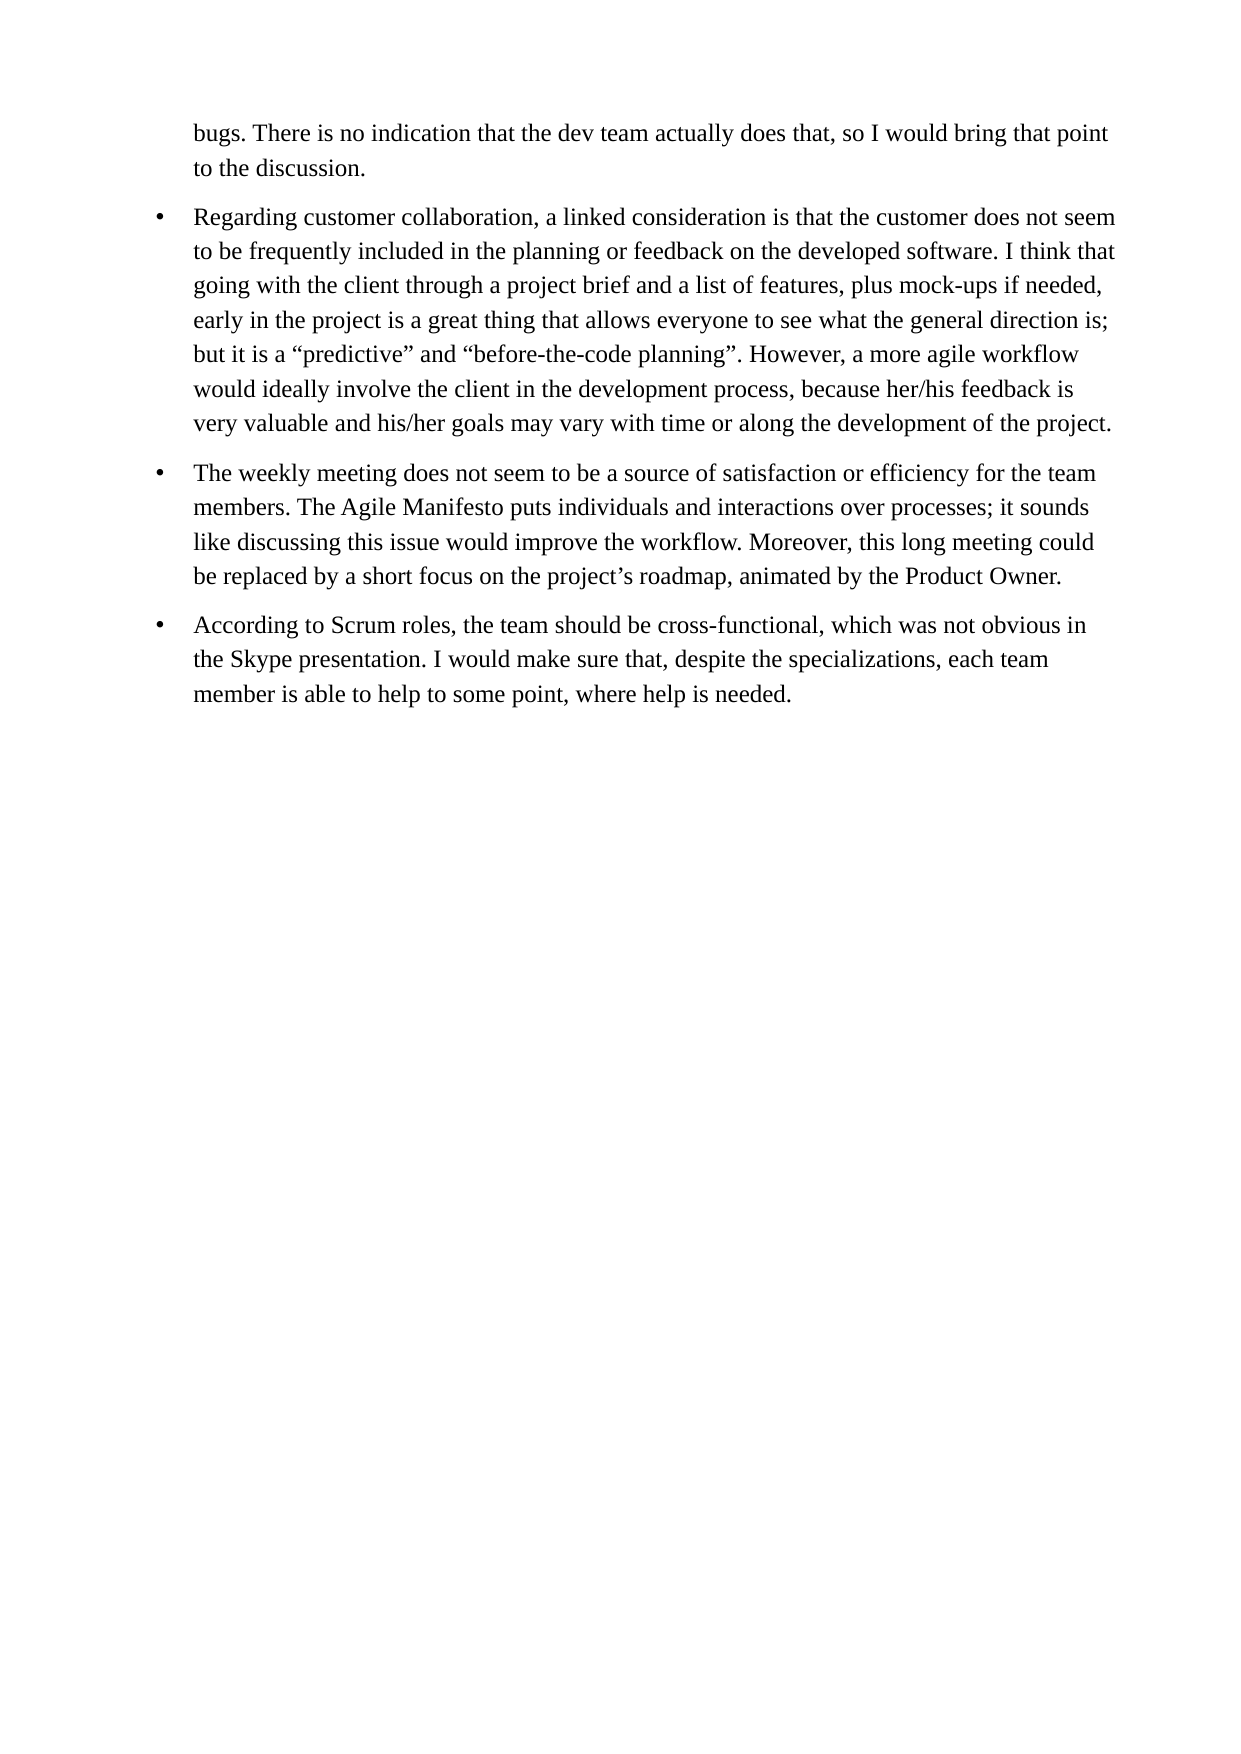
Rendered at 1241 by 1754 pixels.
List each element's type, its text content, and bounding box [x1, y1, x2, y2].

list Regarding customer collaboration, a linked consideration is that the customer does not seem to be frequently included in the planning or feedback on the developed software. I think that going with the client through a project brief and a list of features, plus mock-ups if needed, early in the project is a great thing that allows everyone to see what the general direction is; but it is a “predictive” and “before-the-code planning”. However, a more agile workflow would ideally involve the client in the development process, because her/his feedback is very valuable and his/her goals may vary with time or along the development of the project. [156, 202, 1122, 437]
list bugs. There is no indication that the dev team actually does that, so I would bring that point to the discussion. [156, 118, 1122, 181]
list According to Scrum roles, the team should be cross-functional, which was not obvious in the Skype presentation. I would make sure that, despite the specializations, each team member is able to help to some point, where help is needed. [156, 610, 1122, 708]
list The weekly meeting does not seem to be a source of satisfaction or efficiency for the team members. The Agile Manifesto puts individuals and interactions over processes; it sounds like discussing this issue would improve the workflow. Moreover, this long meeting could be replaced by a short focus on the project’s roadmap, animated by the Product Owner. [156, 458, 1122, 590]
